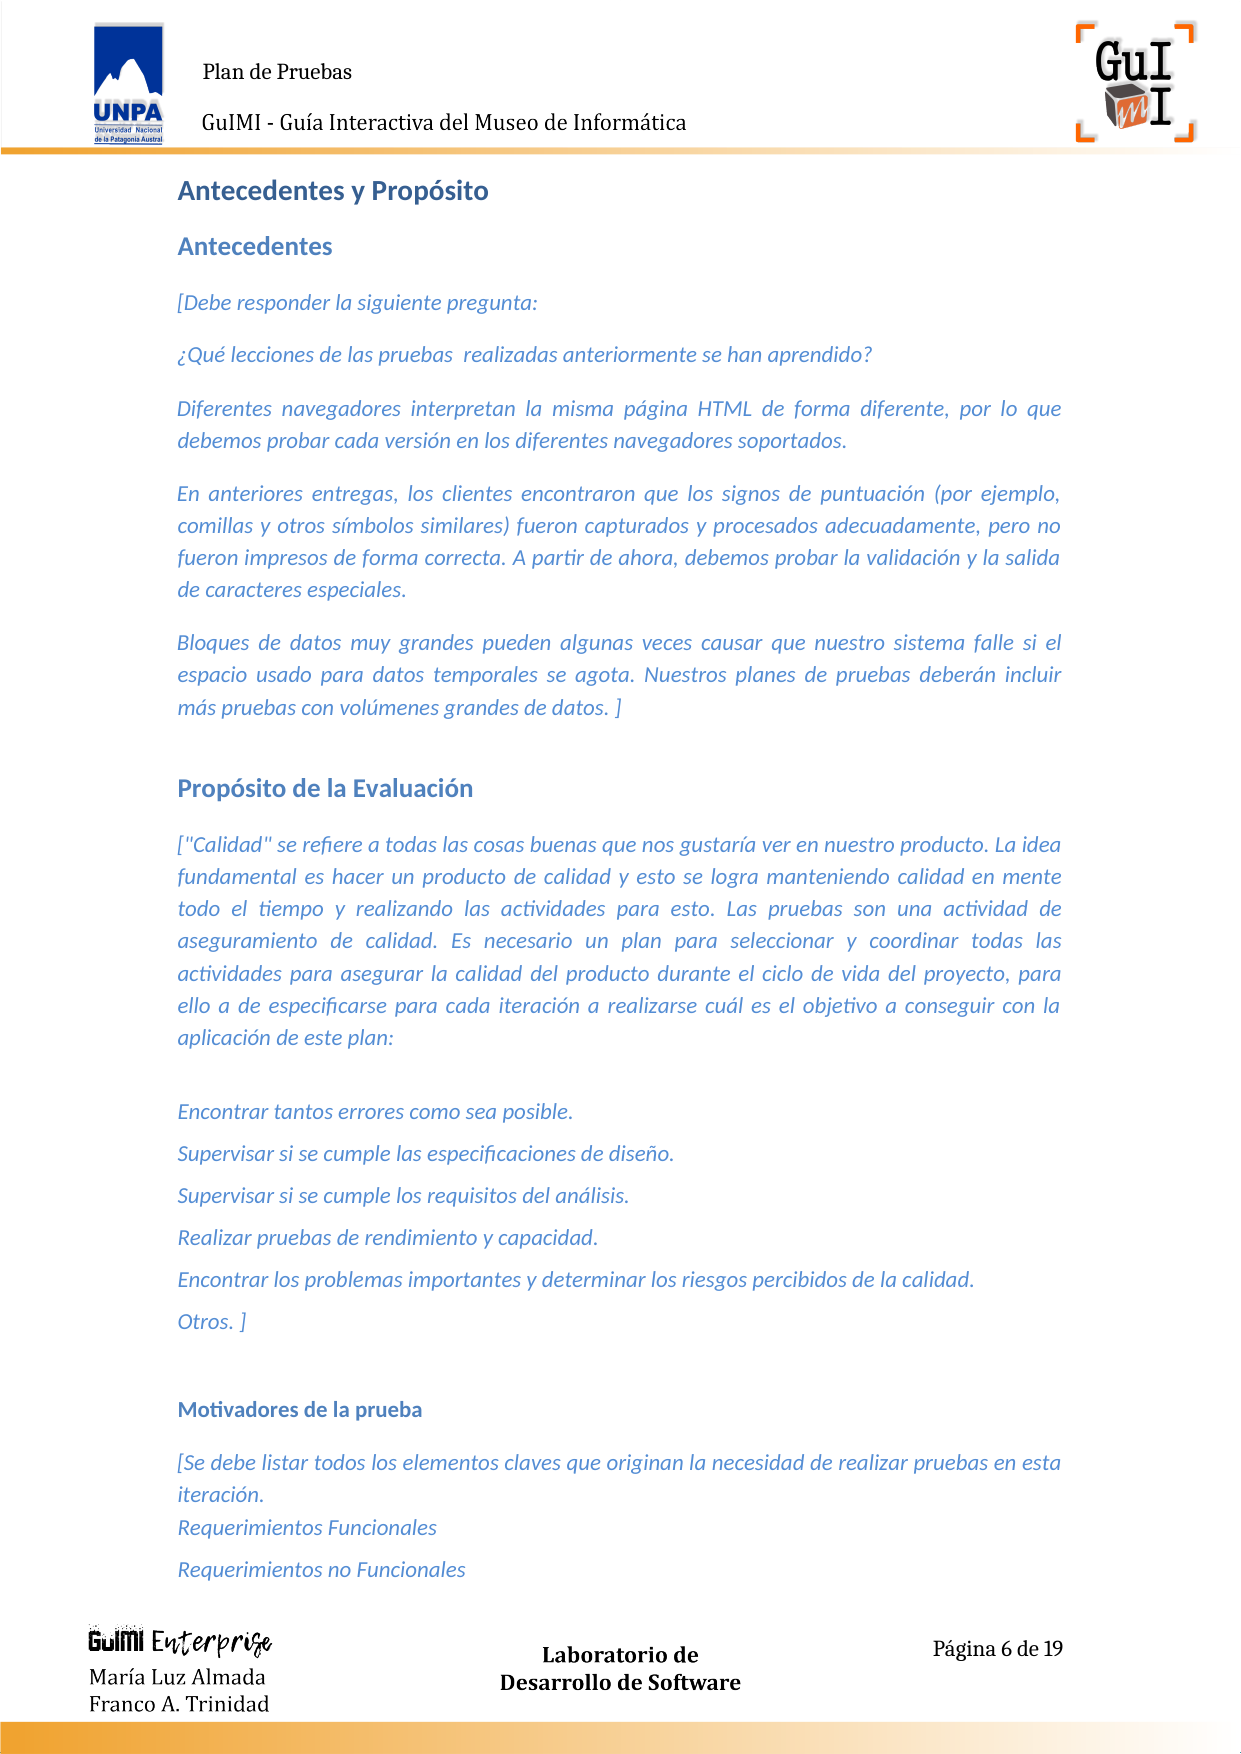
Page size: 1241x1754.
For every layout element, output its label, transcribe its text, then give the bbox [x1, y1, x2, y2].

text Supervisar si se cumple las especificaciones de diseño. [177, 1139, 1063, 1167]
picture [0, 0, 1241, 155]
text Antecedentes [177, 229, 1063, 262]
text Antecedentes y Propósito [177, 172, 1063, 208]
text En anteriores entregas, los clientes encontraron que los signos de puntuación (por ejemplo, comillas y otros símbolos similares) fueron capturados y procesados adecuadamente, pero no fueron impresos de forma correcta. A partir de ahora, debemos probar la validación y la salida de caracteres especiales. [177, 479, 1063, 603]
text Supervisar si se cumple los requisitos del análisis. [177, 1181, 1063, 1209]
text Propósito de la Evaluación [177, 771, 1063, 804]
text Encontrar tantos errores como sea posible. [177, 1055, 1063, 1125]
text Otros. ] [177, 1307, 1063, 1335]
text ¿Qué lecciones de las pruebas realizadas anteriormente se han aprendido? [177, 341, 1063, 369]
text Requerimientos Funcionales [177, 1513, 1063, 1541]
text Realizar pruebas de rendimiento y capacidad. [177, 1223, 1063, 1251]
text Motivadores de la prueba [177, 1395, 1063, 1423]
picture [0, 1613, 1241, 1754]
text ["Calidad" se refiere a todas las cosas buenas que nos gustaría ver en nuestro producto. La idea fundamental es hacer un producto de calidad y esto se logra manteniendo calidad en mente todo el tiempo y realizando las actividades para esto. Las pruebas son una actividad de aseguramiento de calidad. Es necesario un plan para seleccionar y coordinar todas las actividades para asegurar la calidad del producto durante el ciclo de vida del proyecto, para ello a de especificarse para cada iteración a realizarse cuál es el objetivo a conseguir con la aplicación de este plan: [177, 830, 1063, 1051]
text [Se debe listar todos los elementos claves que originan la necesidad de realizar pruebas en esta iteración. [177, 1448, 1063, 1509]
text Bloques de datos muy grandes pueden algunas veces causar que nuestro sistema falle si el espacio usado para datos temporales se agota. Nuestros planes de pruebas deberán incluir más pruebas con volúmenes grandes de datos. ] [177, 628, 1063, 721]
text Encontrar los problemas importantes y determinar los riesgos percibidos de la calidad. [177, 1265, 1063, 1293]
text Requerimientos no Funcionales [177, 1555, 1063, 1583]
text Diferentes navegadores interpretan la misma página HTML de forma diferente, por lo que debemos probar cada versión en los diferentes navegadores soportados. [177, 394, 1063, 454]
text [Debe responder la siguiente pregunta: [177, 288, 1063, 316]
